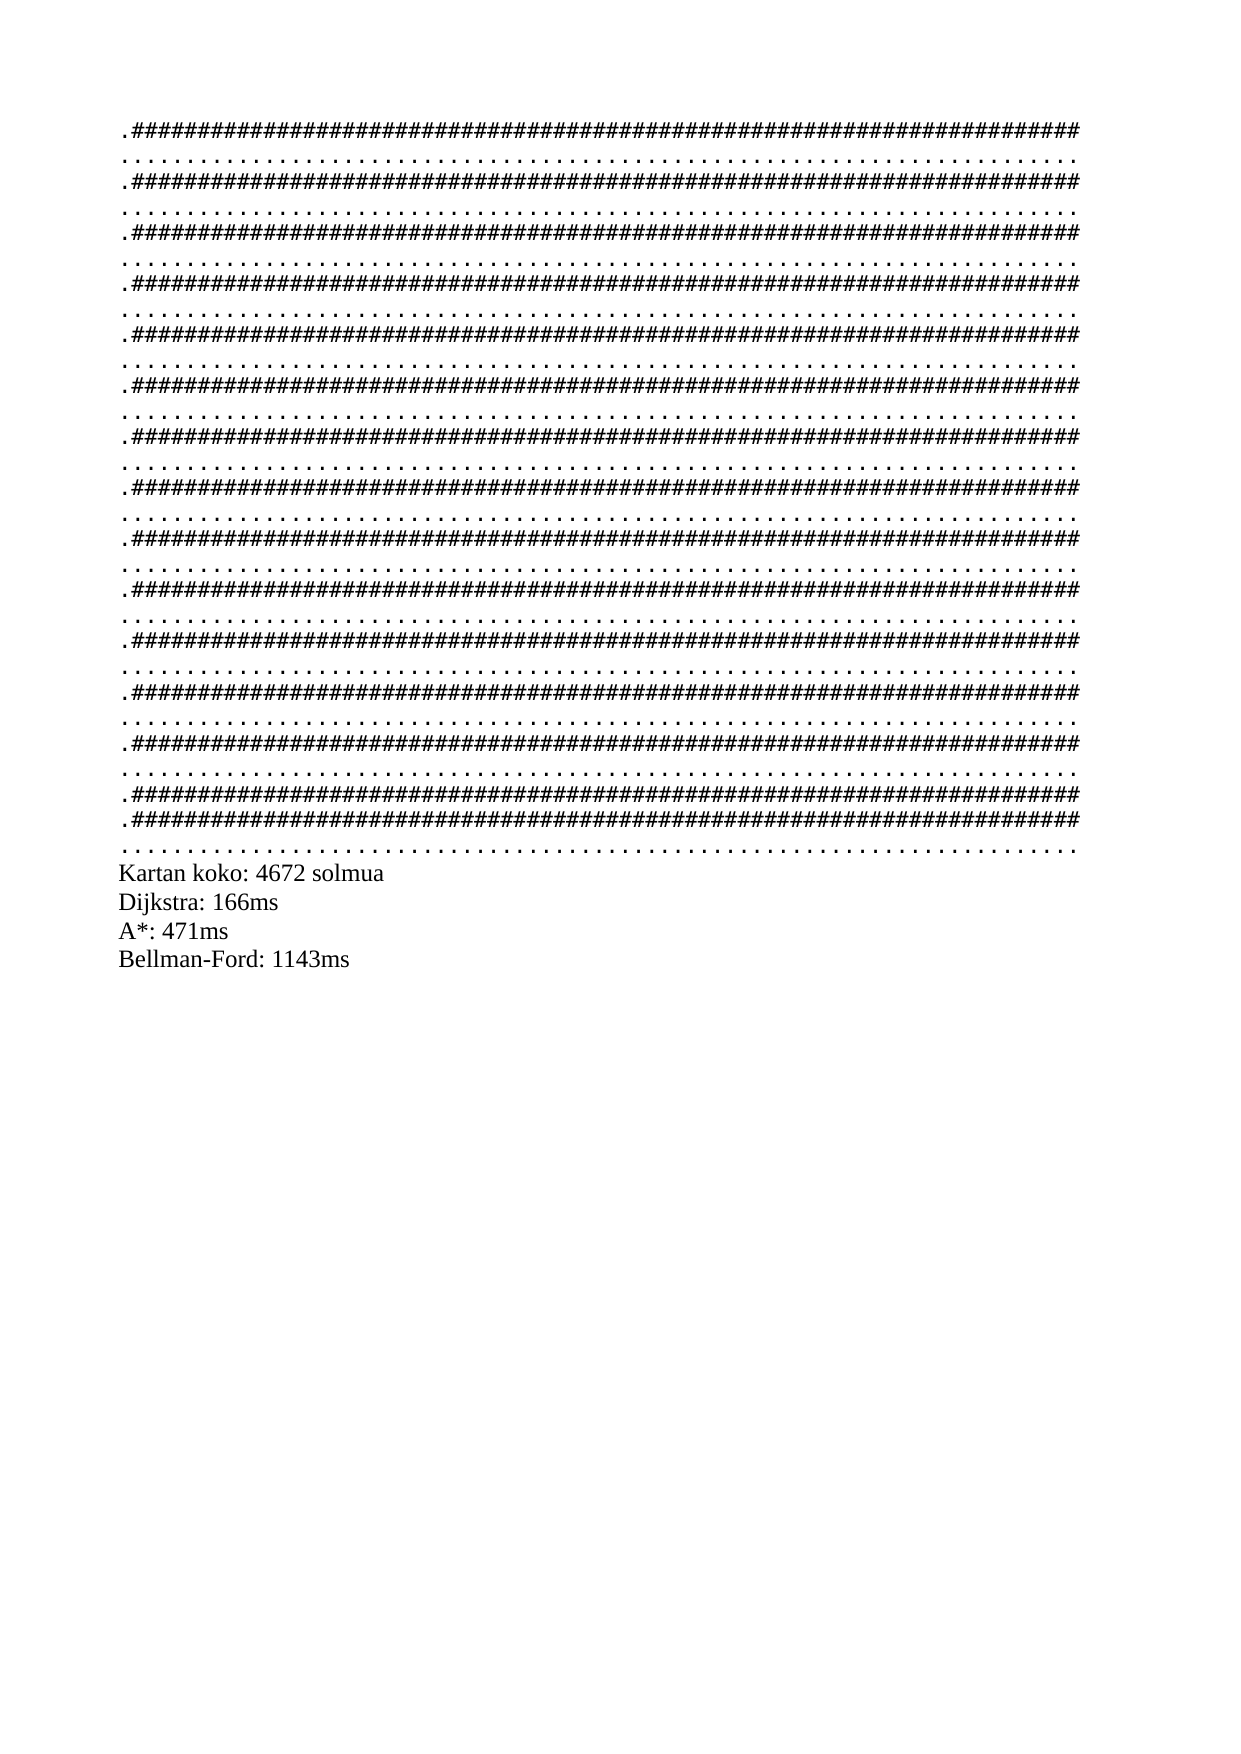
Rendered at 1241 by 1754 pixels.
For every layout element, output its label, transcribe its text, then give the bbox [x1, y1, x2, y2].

text .######################################################################## [118, 220, 1122, 246]
text ......................................................................... [118, 833, 1122, 858]
text .######################################################################## [118, 807, 1122, 833]
text ......................................................................... [118, 246, 1122, 271]
text Dijkstra: 166ms [118, 887, 1122, 916]
text .######################################################################## [118, 169, 1122, 195]
text .######################################################################## [118, 271, 1122, 297]
text ......................................................................... [118, 399, 1122, 424]
text .######################################################################## [118, 526, 1122, 552]
text ......................................................................... [118, 501, 1122, 526]
text ......................................................................... [118, 654, 1122, 679]
text .######################################################################## [118, 118, 1122, 144]
text ......................................................................... [118, 450, 1122, 475]
text .######################################################################## [118, 577, 1122, 603]
text A*: 471ms [118, 916, 1122, 944]
text .######################################################################## [118, 373, 1122, 399]
text Bellman-Ford: 1143ms [118, 944, 1122, 973]
text ......................................................................... [118, 705, 1122, 731]
text .######################################################################## [118, 782, 1122, 807]
text .######################################################################## [118, 475, 1122, 501]
text .######################################################################## [118, 628, 1122, 654]
text .######################################################################## [118, 731, 1122, 756]
text .######################################################################## [118, 679, 1122, 705]
text ......................................................................... [118, 756, 1122, 782]
text ......................................................................... [118, 348, 1122, 373]
text .######################################################################## [118, 424, 1122, 450]
text ......................................................................... [118, 552, 1122, 577]
text .######################################################################## [118, 322, 1122, 348]
text ......................................................................... [118, 603, 1122, 628]
text ......................................................................... [118, 144, 1122, 169]
text ......................................................................... [118, 195, 1122, 220]
text ......................................................................... [118, 297, 1122, 322]
text Kartan koko: 4672 solmua [118, 858, 1122, 887]
